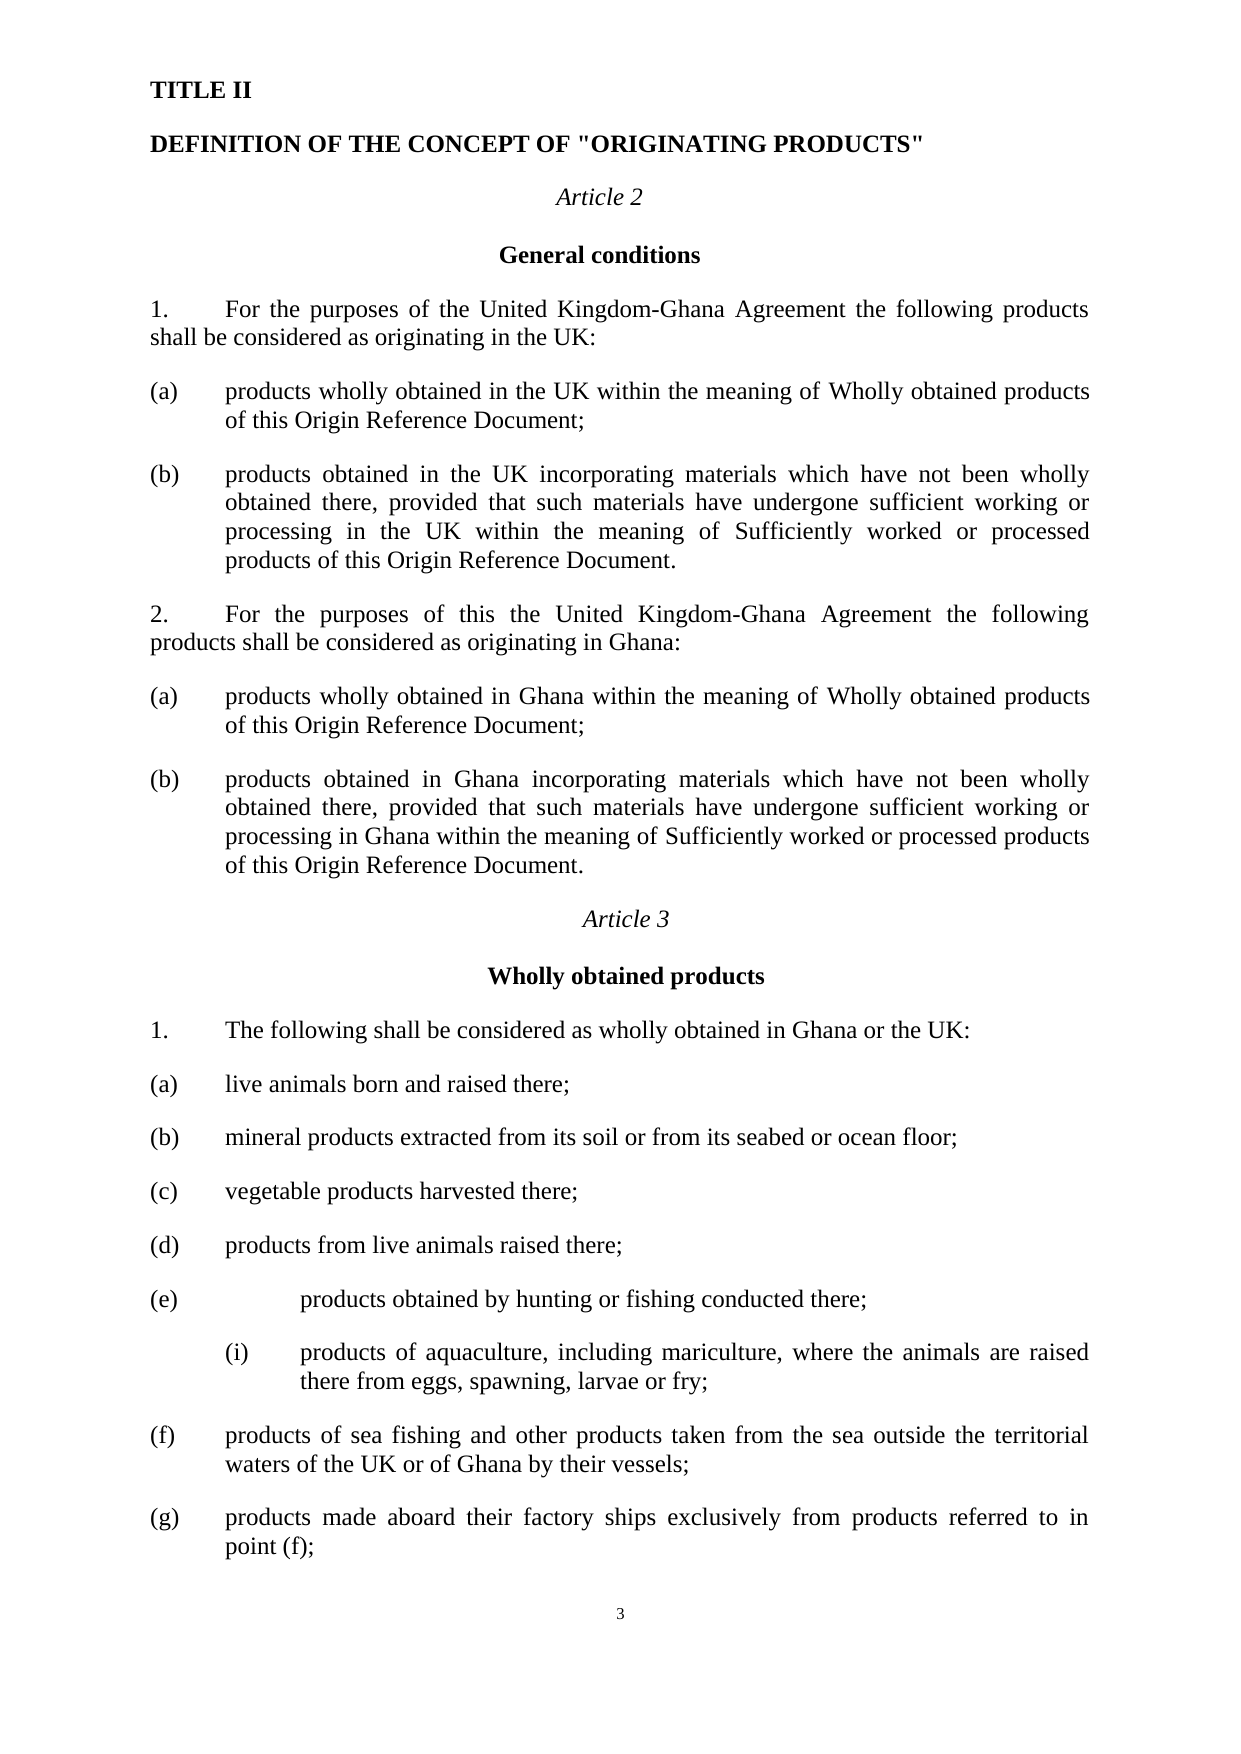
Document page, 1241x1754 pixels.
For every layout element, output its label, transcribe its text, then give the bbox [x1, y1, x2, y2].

text TITLE II [150, 75, 1090, 104]
list products made aboard their factory ships exclusively from products referred to in point (f); [150, 1502, 1090, 1560]
list products from live animals raised there; [150, 1230, 1090, 1259]
list mineral products extracted from its soil or from its seabed or ocean floor; [150, 1122, 1090, 1151]
list live animals born and raised there; [150, 1069, 1090, 1097]
list For the purposes of the United Kingdom-Ghana Agreement the following products shall be considered as originating in the UK: [150, 294, 1090, 351]
list products obtained by hunting or fishing conducted there; [150, 1284, 1090, 1312]
list products obtained in Ghana incorporating materials which have not been wholly obtained there, provided that such materials have undergone sufficient working or processing in Ghana within the meaning of Article 4 of this Origin Reference Document. [150, 764, 1090, 879]
list vegetable products harvested there; [150, 1176, 1090, 1205]
list products of aquaculture, including mariculture, where the animals are raised there from eggs, spawning, larvae or fry; [225, 1337, 1090, 1395]
list General conditions [109, 182, 1090, 269]
list products wholly obtained in the UK within the meaning of Article 3 of this Origin Reference Document; [150, 376, 1090, 434]
list products obtained in the UK incorporating materials which have not been wholly obtained there, provided that such materials have undergone sufficient working or processing in the UK within the meaning of Article 4 of this Origin Reference Document. [150, 459, 1090, 574]
list products of sea fishing and other products taken from the sea outside the territorial waters of the UK or of Ghana by their vessels; [150, 1420, 1090, 1477]
list products wholly obtained in Ghana within the meaning of Article 3 of this Origin Reference Document; [150, 681, 1090, 739]
list For the purposes of this the United Kingdom-Ghana Agreement the following products shall be considered as originating in Ghana: [150, 599, 1090, 656]
list Wholly obtained products [162, 904, 1090, 990]
text DEFINITION OF THE CONCEPT OF "ORIGINATING PRODUCTS" [150, 129, 1090, 157]
list The following shall be considered as wholly obtained in Ghana or the UK: [150, 1015, 1090, 1044]
